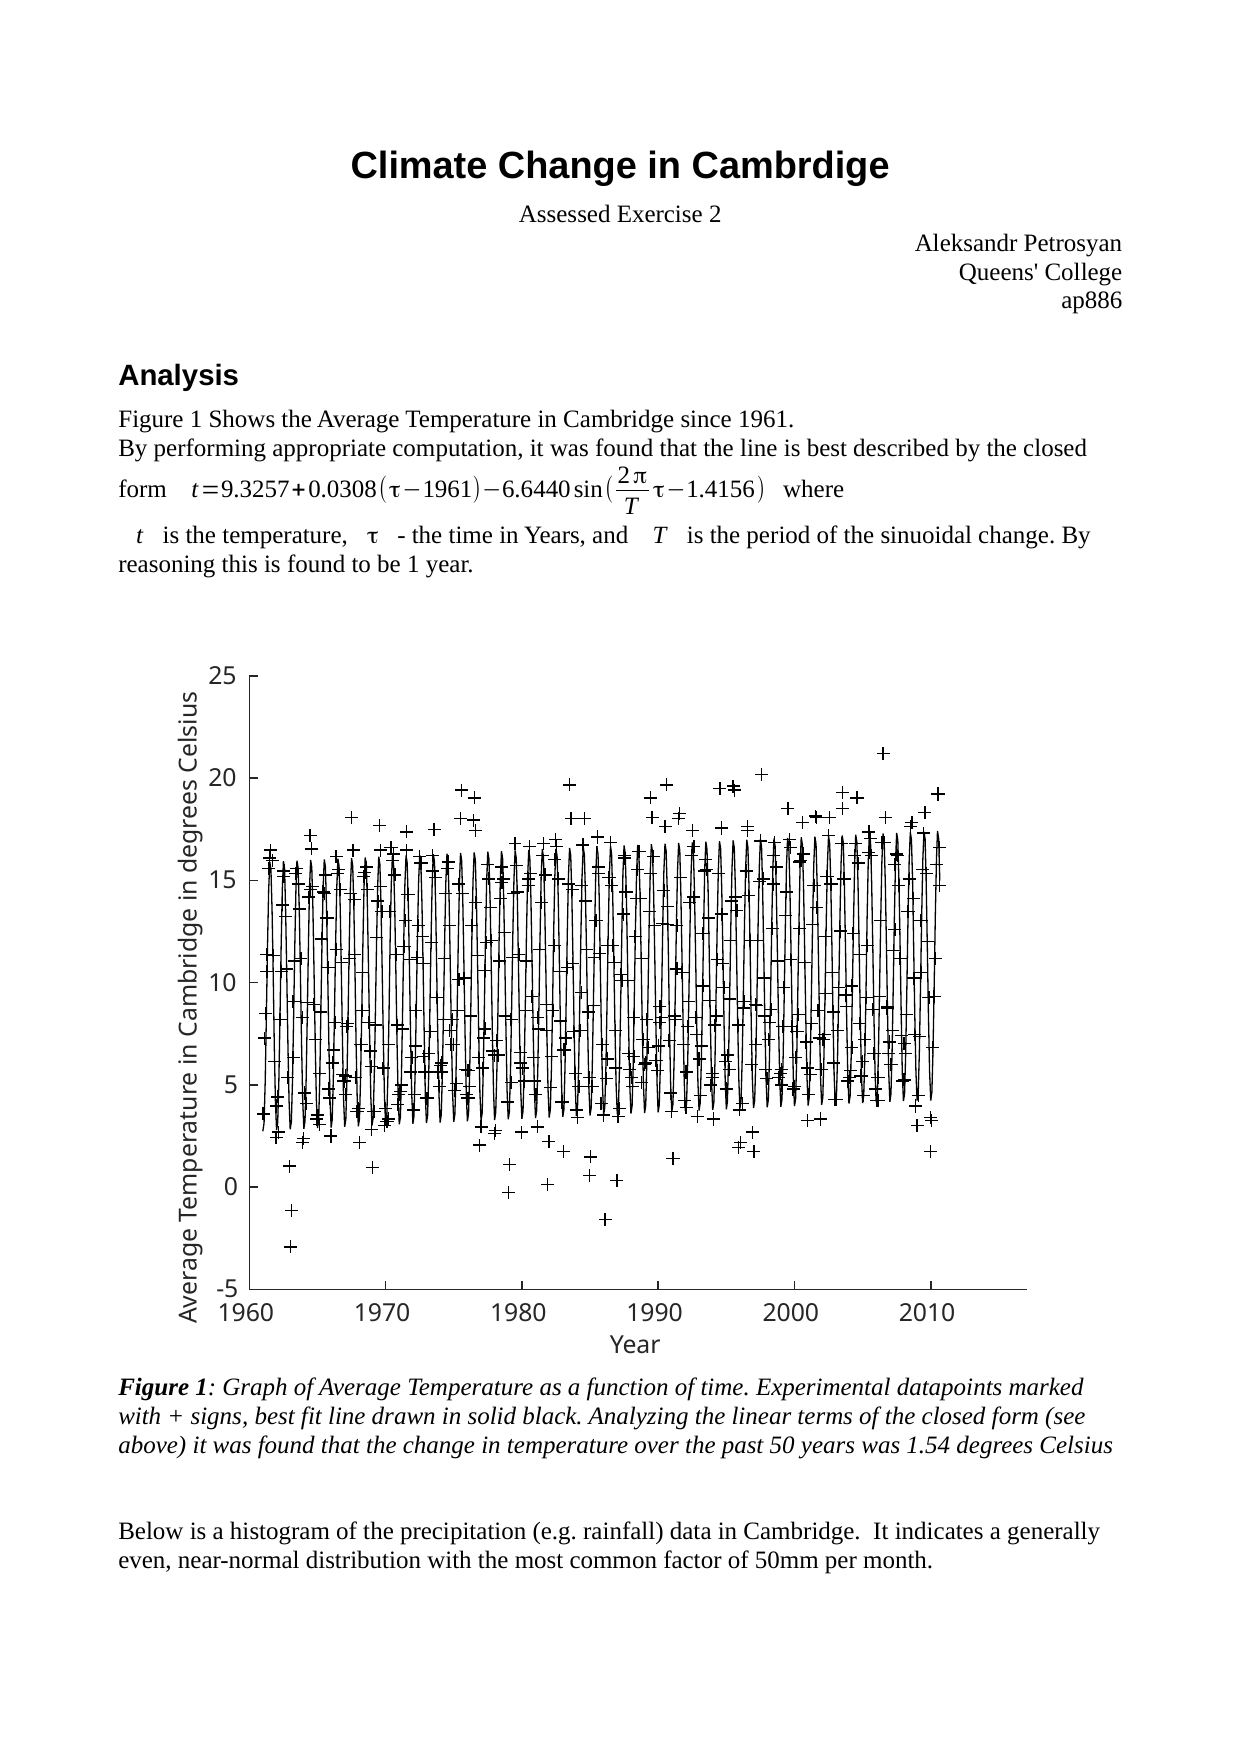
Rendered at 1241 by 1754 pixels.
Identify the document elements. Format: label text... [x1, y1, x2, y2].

text Below is a histogram of the precipitation (e.g. rainfall) data in Cambridge. It indicates a generally even, near-normal distribution with the most common factor of 50mm per month. [118, 1516, 1122, 1573]
text Assessed Exercise 2 [118, 199, 1122, 228]
text By performing appropriate computation, it was found that the line is best described by the closed form where [118, 433, 1122, 520]
text Figure 1 Shows the Average Temperature in Cambridge since 1961. [118, 404, 1122, 433]
subtitle Climate Change in Cambrdige [118, 143, 1122, 187]
text Figure 1: Graph of Average Temperature as a function of time. Experimental datapoints marked with + signs, best fit line drawn in solid black. Analyzing the linear terms of the closed form (see above) it was found that the change in temperature over the past 50 years was 1.54 degrees Celsius [118, 1372, 1122, 1458]
subtitle Analysis [118, 358, 1122, 391]
text is the temperature,- the time in Years, and is the period of the sinuoidal change. By reasoning this is found to be 1 year. [118, 520, 1122, 578]
text Aleksandr Petrosyan Queens' College ap886 [118, 228, 1122, 314]
